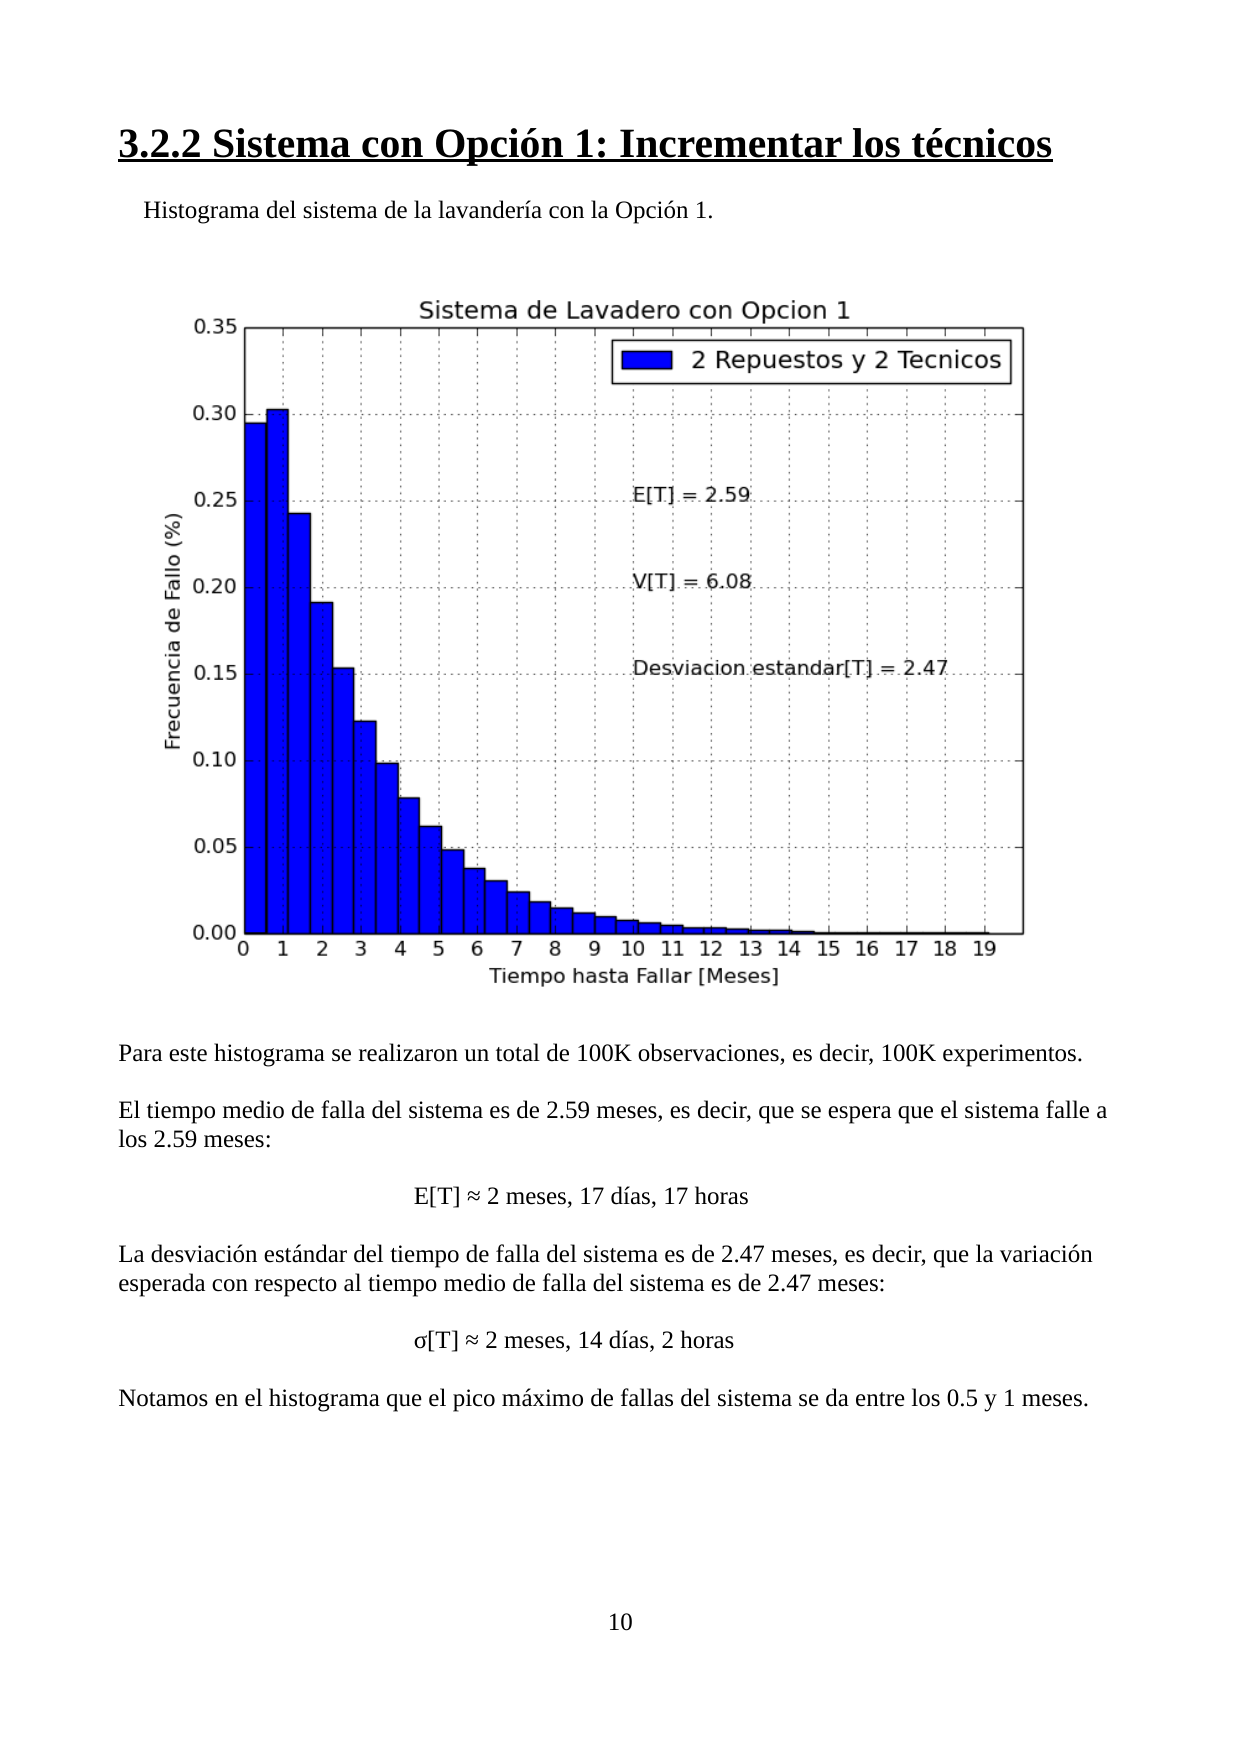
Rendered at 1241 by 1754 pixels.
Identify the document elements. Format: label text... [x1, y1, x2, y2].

picture [118, 252, 1123, 1009]
text σ[T] ≈ 2 meses, 14 días, 2 horas [118, 1325, 1122, 1354]
text 3.2.2 Sistema con Opción 1: Incrementar los técnicos [118, 118, 1122, 166]
text Notamos en el histograma que el pico máximo de fallas del sistema se da entre los 0.5 y 1 meses. [118, 1383, 1122, 1411]
text Para este histograma se realizaron un total de 100K observaciones, es decir, 100K experimentos. [118, 1038, 1122, 1066]
text La desviación estándar del tiempo de falla del sistema es de 2.47 meses, es decir, que la variación esperada con respecto al tiempo medio de falla del sistema es de 2.47 meses: [118, 1239, 1122, 1296]
text Histograma del sistema de la lavandería con la Opción 1. [118, 195, 1122, 223]
text El tiempo medio de falla del sistema es de 2.59 meses, es decir, que se espera que el sistema falle a los 2.59 meses: [118, 1095, 1122, 1153]
text E[T] ≈ 2 meses, 17 días, 17 horas [118, 1181, 1122, 1210]
